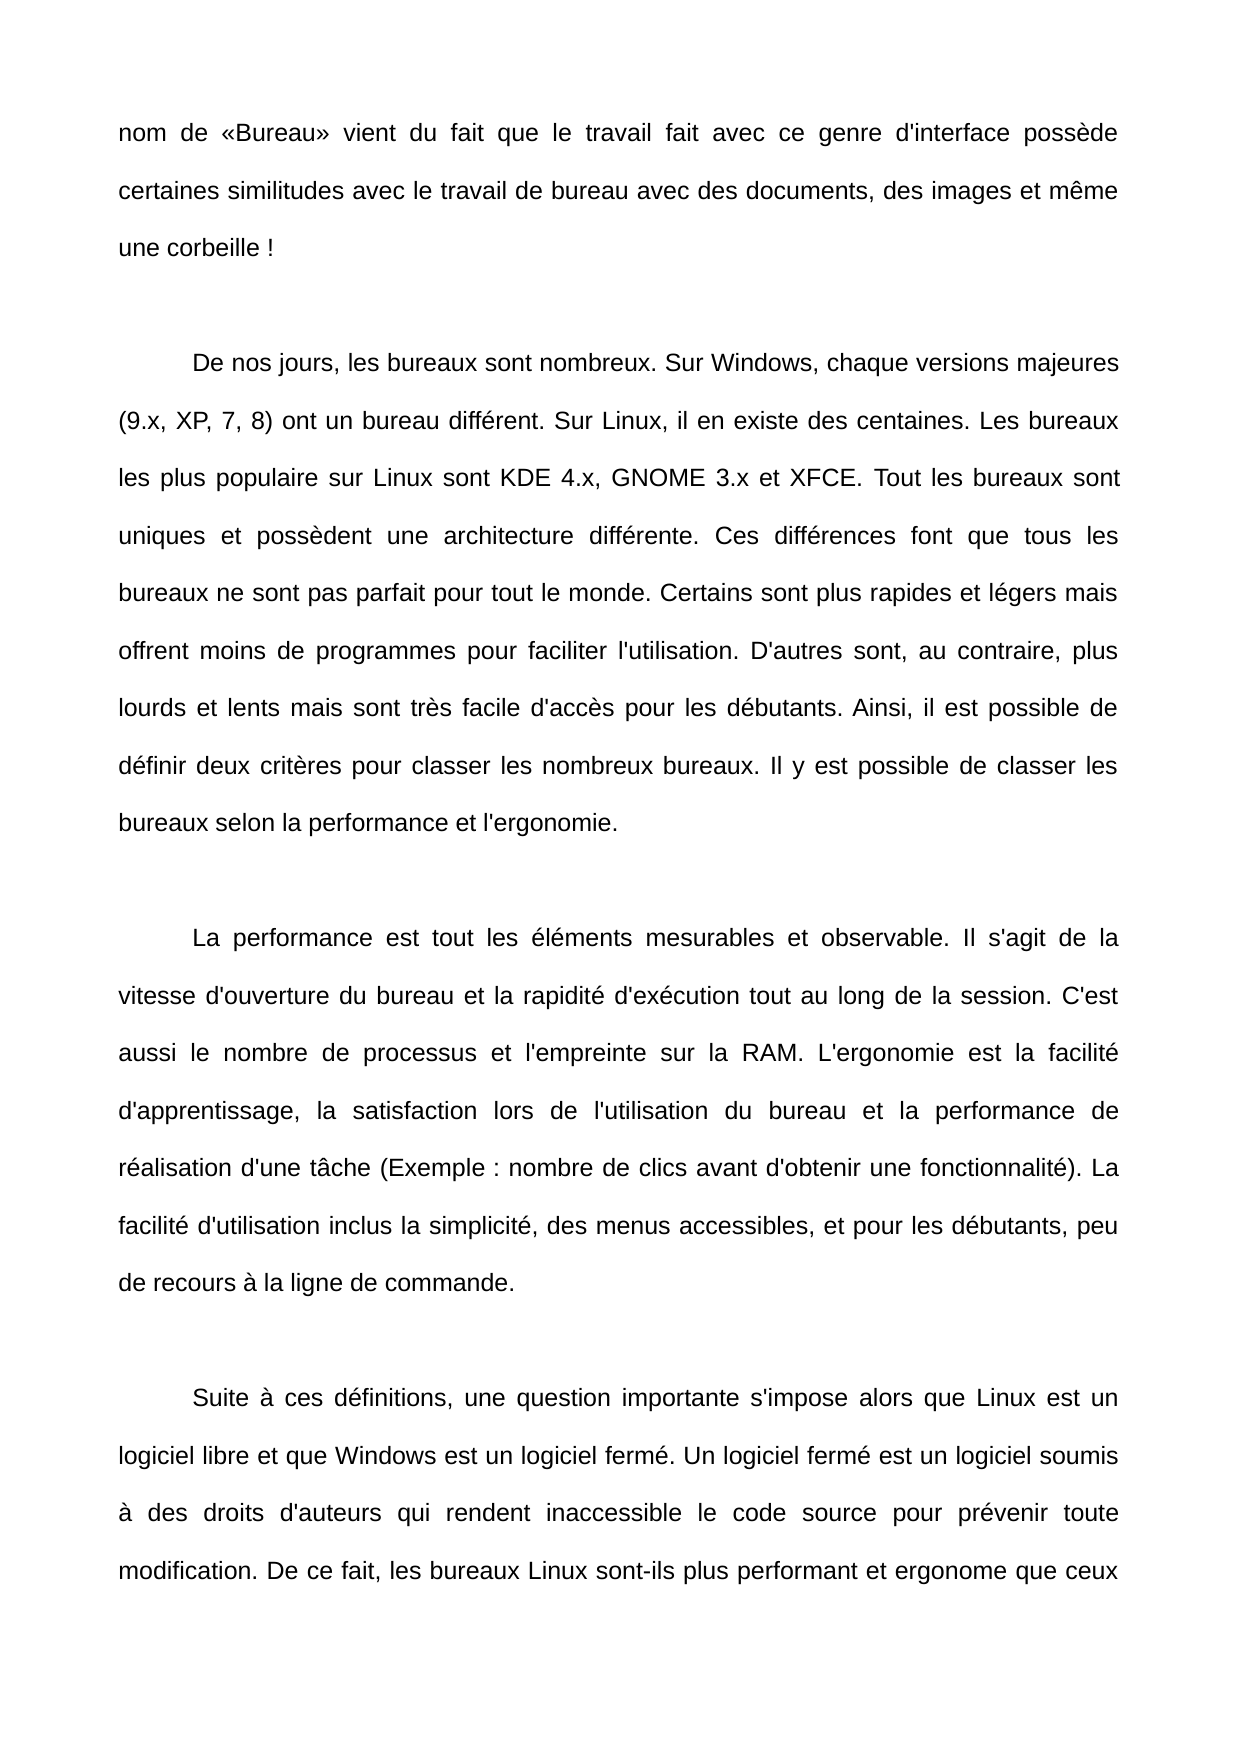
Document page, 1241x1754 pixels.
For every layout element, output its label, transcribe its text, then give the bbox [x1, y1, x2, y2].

text nom de «Bureau» vient du fait que le travail fait avec ce genre d'interface possède certaines similitudes avec le travail de bureau avec des documents, des images et même une corbeille ! [118, 118, 1121, 262]
text Suite à ces définitions, une question importante s'impose alors que Linux est un logiciel libre et que Windows est un logiciel fermé. Un logiciel fermé est un logiciel soumis à des droits d'auteurs qui rendent inaccessible le code source pour prévenir toute modification. De ce fait, les bureaux Linux sont-ils plus performant et ergonome que ceux [118, 1383, 1121, 1584]
text La performance est tout les éléments mesurables et observable. Il s'agit de la vitesse d'ouverture du bureau et la rapidité d'exécution tout au long de la session. C'est aussi le nombre de processus et l'empreinte sur la RAM. L'ergonomie est la facilité d'apprentissage, la satisfaction lors de l'utilisation du bureau et la performance de réalisation d'une tâche (Exemple : nombre de clics avant d'obtenir une fonctionnalité). La facilité d'utilisation inclus la simplicité, des menus accessibles, et pour les débutants, peu de recours à la ligne de commande. [118, 923, 1121, 1297]
text De nos jours, les bureaux sont nombreux. Sur Windows, chaque versions majeures (9.x, XP, 7, 8) ont un bureau différent. Sur Linux, il en existe des centaines. Les bureaux les plus populaire sur Linux sont KDE 4.x, GNOME 3.x et XFCE. Tout les bureaux sont uniques et possèdent une architecture différente. Ces différences font que tous les bureaux ne sont pas parfait pour tout le monde. Certains sont plus rapides et légers mais offrent moins de programmes pour faciliter l'utilisation. D'autres sont, au contraire, plus lourds et lents mais sont très facile d'accès pour les débutants. Ainsi, il est possible de définir deux critères pour classer les nombreux bureaux. Il y est possible de classer les bureaux selon la performance et l'ergonomie. [118, 348, 1121, 837]
